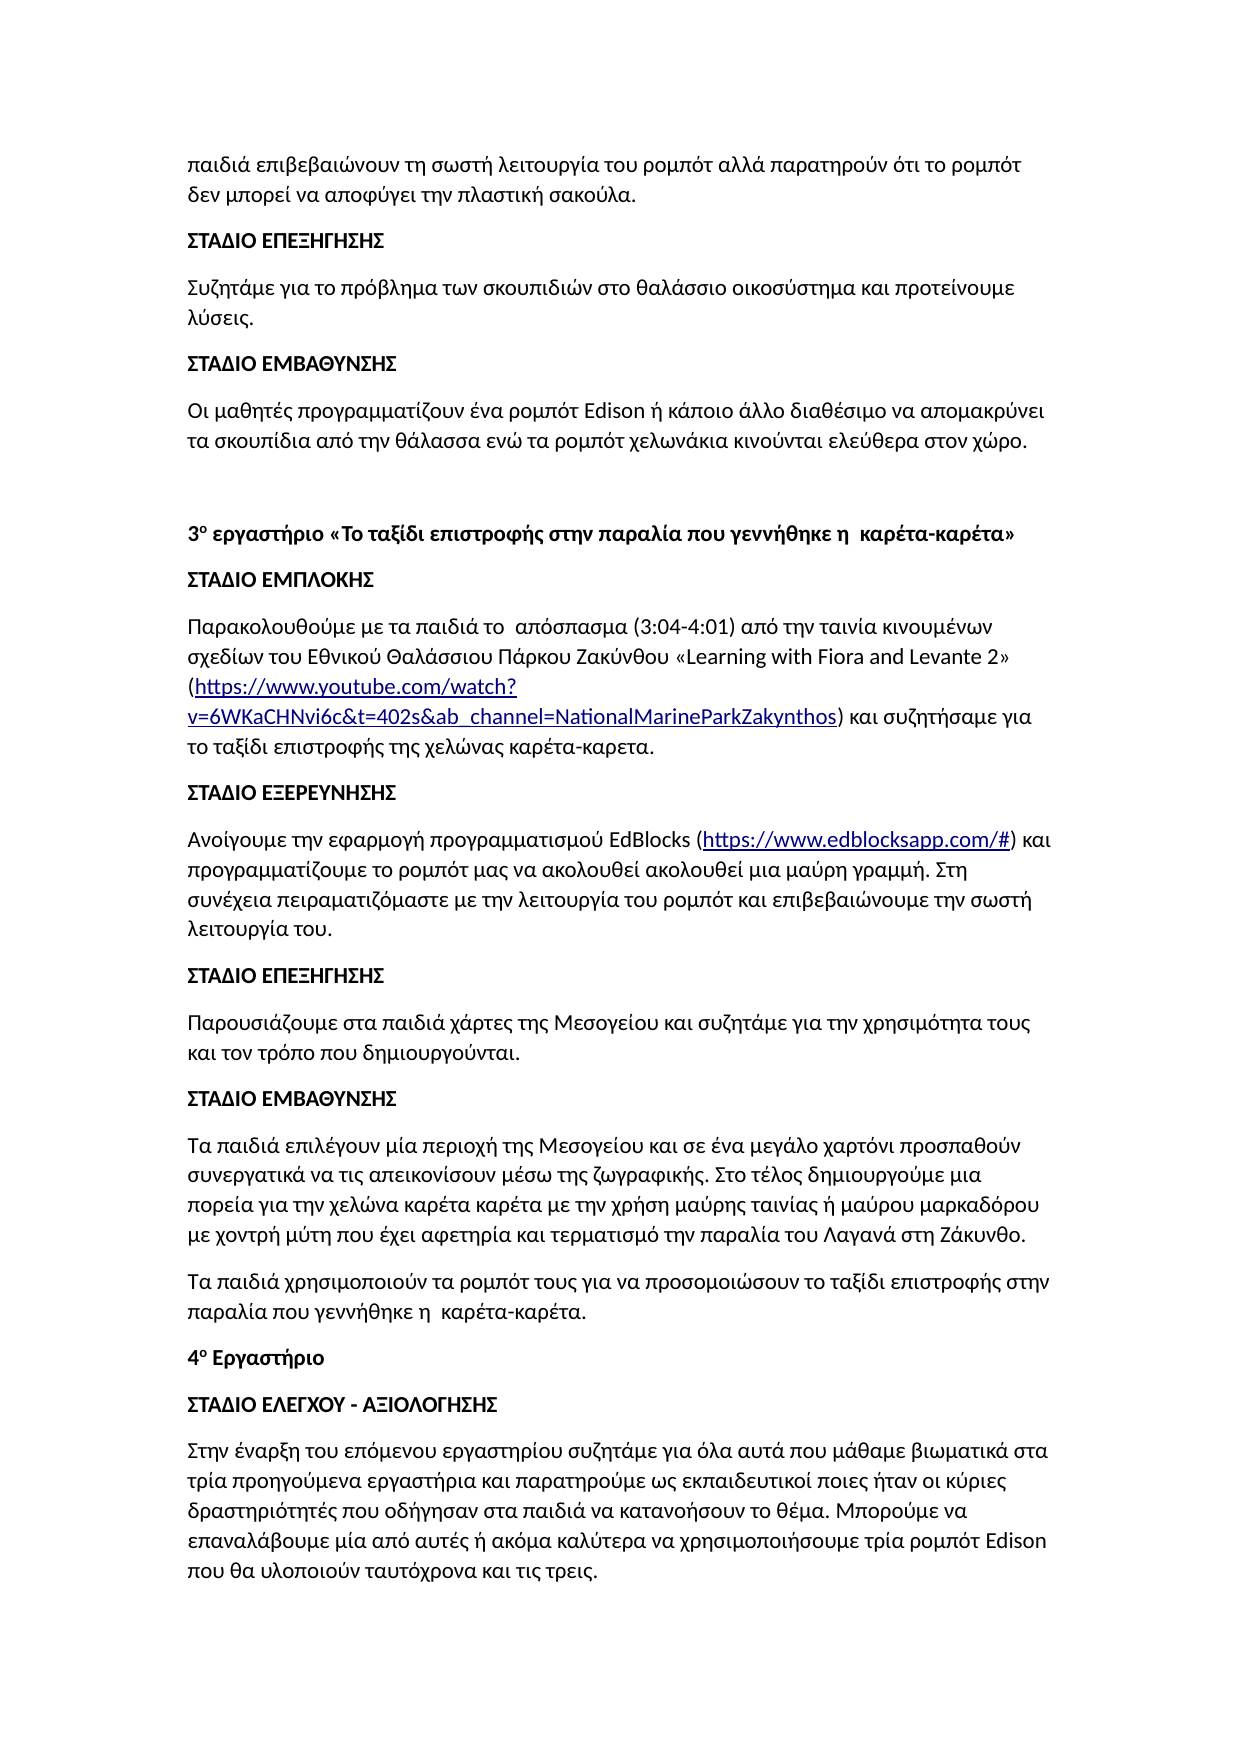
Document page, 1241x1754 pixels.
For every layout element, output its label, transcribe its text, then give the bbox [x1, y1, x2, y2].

text Τα παιδιά χρησιμοποιούν τα ρομπότ τους για να προσομοιώσουν το ταξίδι επιστροφής στην παραλία που γεννήθηκε η καρέτα-καρέτα. [187, 1267, 1053, 1325]
text Στην έναρξη του επόμενου εργαστηρίου συζητάμε για όλα αυτά που μάθαμε βιωματικά στα τρία προηγούμενα εργαστήρια και παρατηρούμε ως εκπαιδευτικοί ποιες ήταν οι κύριες δραστηριότητές που οδήγησαν στα παιδιά να κατανοήσουν το θέμα. Μπορούμε να επαναλάβουμε μία από αυτές ή ακόμα καλύτερα να χρησιμοποιήσουμε τρία ρομπότ Edison που θα υλοποιούν ταυτόχρονα και τις τρεις. [187, 1437, 1053, 1584]
text ΣΤΑΔΙΟ ΕΜΒΑΘΥΝΣΗΣ [187, 1084, 1053, 1112]
text Παρουσιάζουμε στα παιδιά χάρτες της Μεσογείου και συζητάμε για την χρησιμότητα τους και τον τρόπο που δημιουργούνται. [187, 1008, 1053, 1066]
text ΣΤΑΔΙΟ ΕΛΕΓΧΟΥ - ΑΞΙΟΛΟΓΗΣΗΣ [187, 1390, 1053, 1418]
text ΣΤΑΔΙΟ ΕΠΕΞΗΓΗΣΗΣ [187, 226, 1053, 254]
text ΣΤΑΔΙΟ ΕΞΕΡΕΥΝΗΣΗΣ [187, 778, 1053, 806]
text παιδιά επιβεβαιώνουν τη σωστή λειτουργία του ρομπότ αλλά παρατηρούν ότι το ρομπότ δεν μπορεί να αποφύγει την πλαστική σακούλα. [187, 150, 1053, 208]
text Τα παιδιά επιλέγουν μία περιοχή της Μεσογείου και σε ένα μεγάλο χαρτόνι προσπαθούν συνεργατικά να τις απεικονίσουν μέσω της ζωγραφικής. Στο τέλος δημιουργούμε μια πορεία για την χελώνα καρέτα καρέτα με την χρήση μαύρης ταινίας ή μαύρου μαρκαδόρου με χοντρή μύτη που έχει αφετηρία και τερματισμό την παραλία του Λαγανά στη Ζάκυνθο. [187, 1131, 1053, 1248]
text 3ο εργαστήριο «Το ταξίδι επιστροφής στην παραλία που γεννήθηκε η καρέτα-καρέτα» [187, 519, 1053, 547]
text ΣΤΑΔΙΟ ΕΠΕΞΗΓΗΣΗΣ [187, 961, 1053, 989]
text Παρακολουθούμε με τα παιδιά το απόσπασμα (3:04-4:01) από την ταινία κινουμένων σχεδίων του Εθνικού Θαλάσσιου Πάρκου Ζακύνθου «Learning with Fiora and Levante 2» (https://www.youtube.com/watch?v=6WKaCHNvi6c&t=402s&ab_channel=NationalMarineParkZakynthos) και συζητήσαμε για το ταξίδι επιστροφής της χελώνας καρέτα-καρετα. [187, 612, 1053, 760]
text ΣΤΑΔΙΟ ΕΜΒΑΘΥΝΣΗΣ [187, 349, 1053, 377]
text Οι μαθητές προγραμματίζουν ένα ρομπότ Edison ή κάποιο άλλο διαθέσιμο να απομακρύνει τα σκουπίδια από την θάλασσα ενώ τα ρομπότ χελωνάκια κινούνται ελεύθερα στον χώρο. [187, 396, 1053, 454]
text Ανοίγουμε την εφαρμογή προγραμματισμού EdBlocks (https://www.edblocksapp.com/#) και προγραμματίζουμε το ρομπότ μας να ακολουθεί ακολουθεί μια μαύρη γραμμή. Στη συνέχεια πειραματιζόμαστε με την λειτουργία του ρομπότ και επιβεβαιώνουμε την σωστή λειτουργία του. [187, 825, 1053, 943]
text Συζητάμε για το πρόβλημα των σκουπιδιών στο θαλάσσιο οικοσύστημα και προτείνουμε λύσεις. [187, 273, 1053, 331]
text ΣΤΑΔΙΟ ΕΜΠΛΟΚΗΣ [187, 566, 1053, 594]
text 4ο Εργαστήριο [187, 1343, 1053, 1371]
